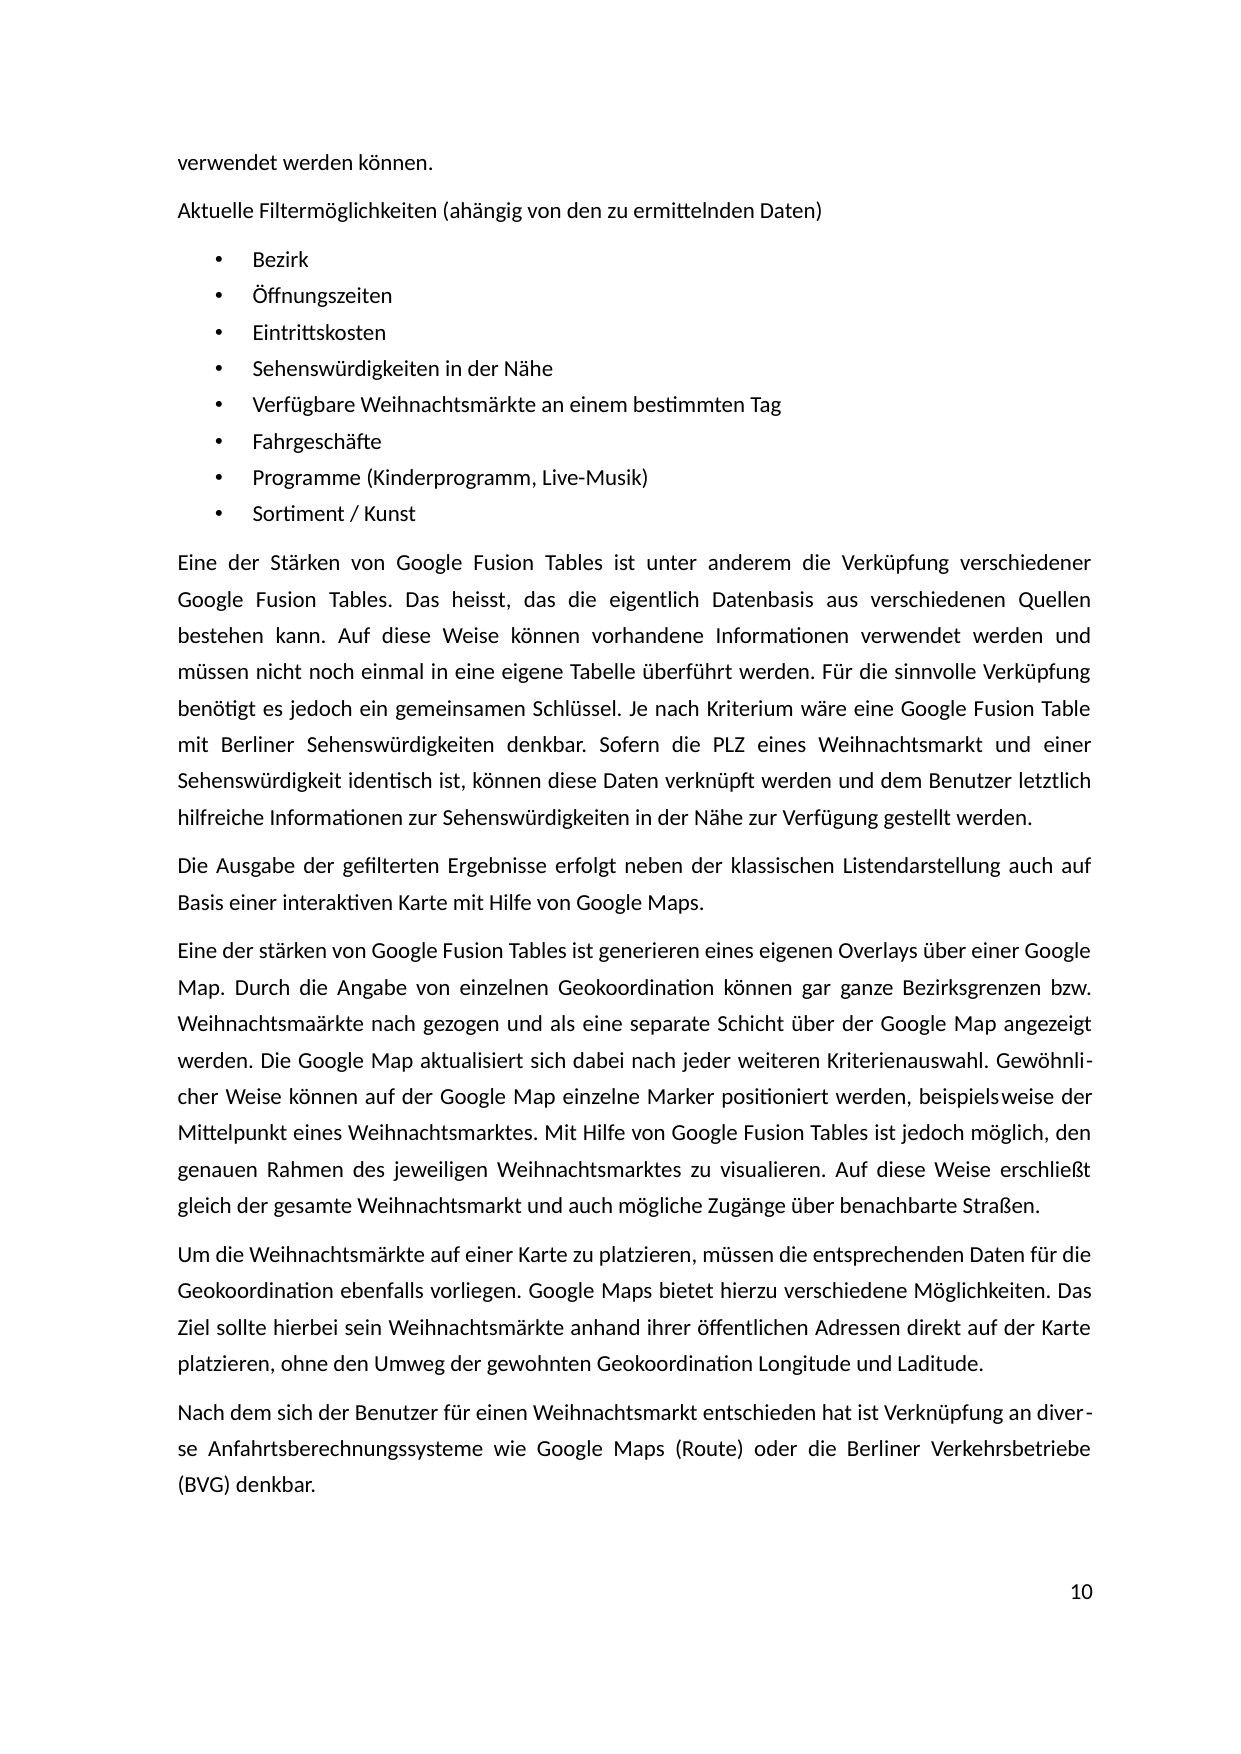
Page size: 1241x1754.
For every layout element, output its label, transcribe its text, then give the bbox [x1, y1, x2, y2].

list Verfügbare Weihnachtsmärkte an einem bestimmten Tag [215, 391, 1093, 418]
list Öffnungszeiten [215, 281, 1093, 309]
text Aktuelle Filtermöglichkeiten (ahängig von den zu ermittelnden Daten) [177, 196, 1093, 224]
text Um die Weihnachtsmärkte auf einer Karte zu platzieren, müssen die entsprechenden Daten für die Geokoordination ebenfalls vorliegen. Google Maps bietet hierzu verschiedene Möglichkeiten. Das Ziel sollte hierbei sein Weihnachtsmärkte anhand ihrer öffentlichen Adressen direkt auf der Karte platzieren, ohne den Umweg der gewohnten Geokoordination Longitude und Laditude. [177, 1240, 1093, 1377]
list Programme (Kinderprogramm, Live-Musik) [215, 463, 1093, 491]
list Fahrgeschäfte [215, 427, 1093, 455]
list Bezirk [215, 245, 1093, 273]
text Eine der Stärken von Google Fusion Tables ist unter anderem die Verküpfung verschiedener Google Fusion Tables. Das heisst, das die eigentlich Datenbasis aus verschiedenen Quellen bestehen kann. Auf diese Weise können vorhandene Informationen verwendet werden und müssen nicht noch einmal in eine eigene Tabelle überführt werden. Für die sinnvolle Verküpfung benötigt es jedoch ein gemeinsamen Schlüssel. Je nach Kriterium wäre eine Google Fusion Table mit Berliner Sehens­würdigkeiten denkbar. Sofern die PLZ eines Weihnachtsmarkt und einer Sehenswürdigkeit iden­tisch ist, können diese Daten verknüpft werden und dem Benutzer letztlich hilfreiche Informatio­nen zur Sehenswürdigkeiten in der Nähe zur Verfügung gestellt werden. [177, 548, 1093, 831]
text Nach dem sich der Benutzer für einen Weihnachtsmarkt entschieden hat ist Verknüpfung an diver­se Anfahrtsberechnungssysteme wie Google Maps (Route) oder die Berliner Verkehrsbetriebe (BVG) denkbar. [177, 1398, 1093, 1498]
text verwendet werden können. [177, 148, 1093, 176]
list Sehenswürdigkeiten in der Nähe [215, 354, 1093, 382]
text Eine der stärken von Google Fusion Tables ist generieren eines eigenen Overlays über einer Google Map. Durch die Angabe von einzelnen Geokoordination können gar ganze Bezirksgrenzen bzw. Weihnachtsmaärkte nach gezogen und als eine separate Schicht über der Google Map angezeigt werden. Die Google Map aktualisiert sich dabei nach jeder weiteren Kriterienauswahl. Gewöhnli­cher Weise können auf der Google Map einzelne Marker positioniert werden, beispiels­weise der Mittelpunkt eines Weihnachtsmarktes. Mit Hilfe von Google Fusion Tables ist jedoch möglich, den genauen Rahmen des jeweiligen Weihnachtsmarktes zu visualieren. Auf diese Weise erschließt gleich der gesamte Weihnachtsmarkt und auch mögliche Zugänge über benachbarte Straßen. [177, 937, 1093, 1219]
list Sortiment / Kunst [215, 499, 1093, 528]
text Die Ausgabe der gefilterten Ergebnisse erfolgt neben der klassischen Listendarstellung auch auf Ba­sis einer interaktiven Karte mit Hilfe von Google Maps. [177, 852, 1093, 916]
list Eintrittskosten [215, 318, 1093, 346]
